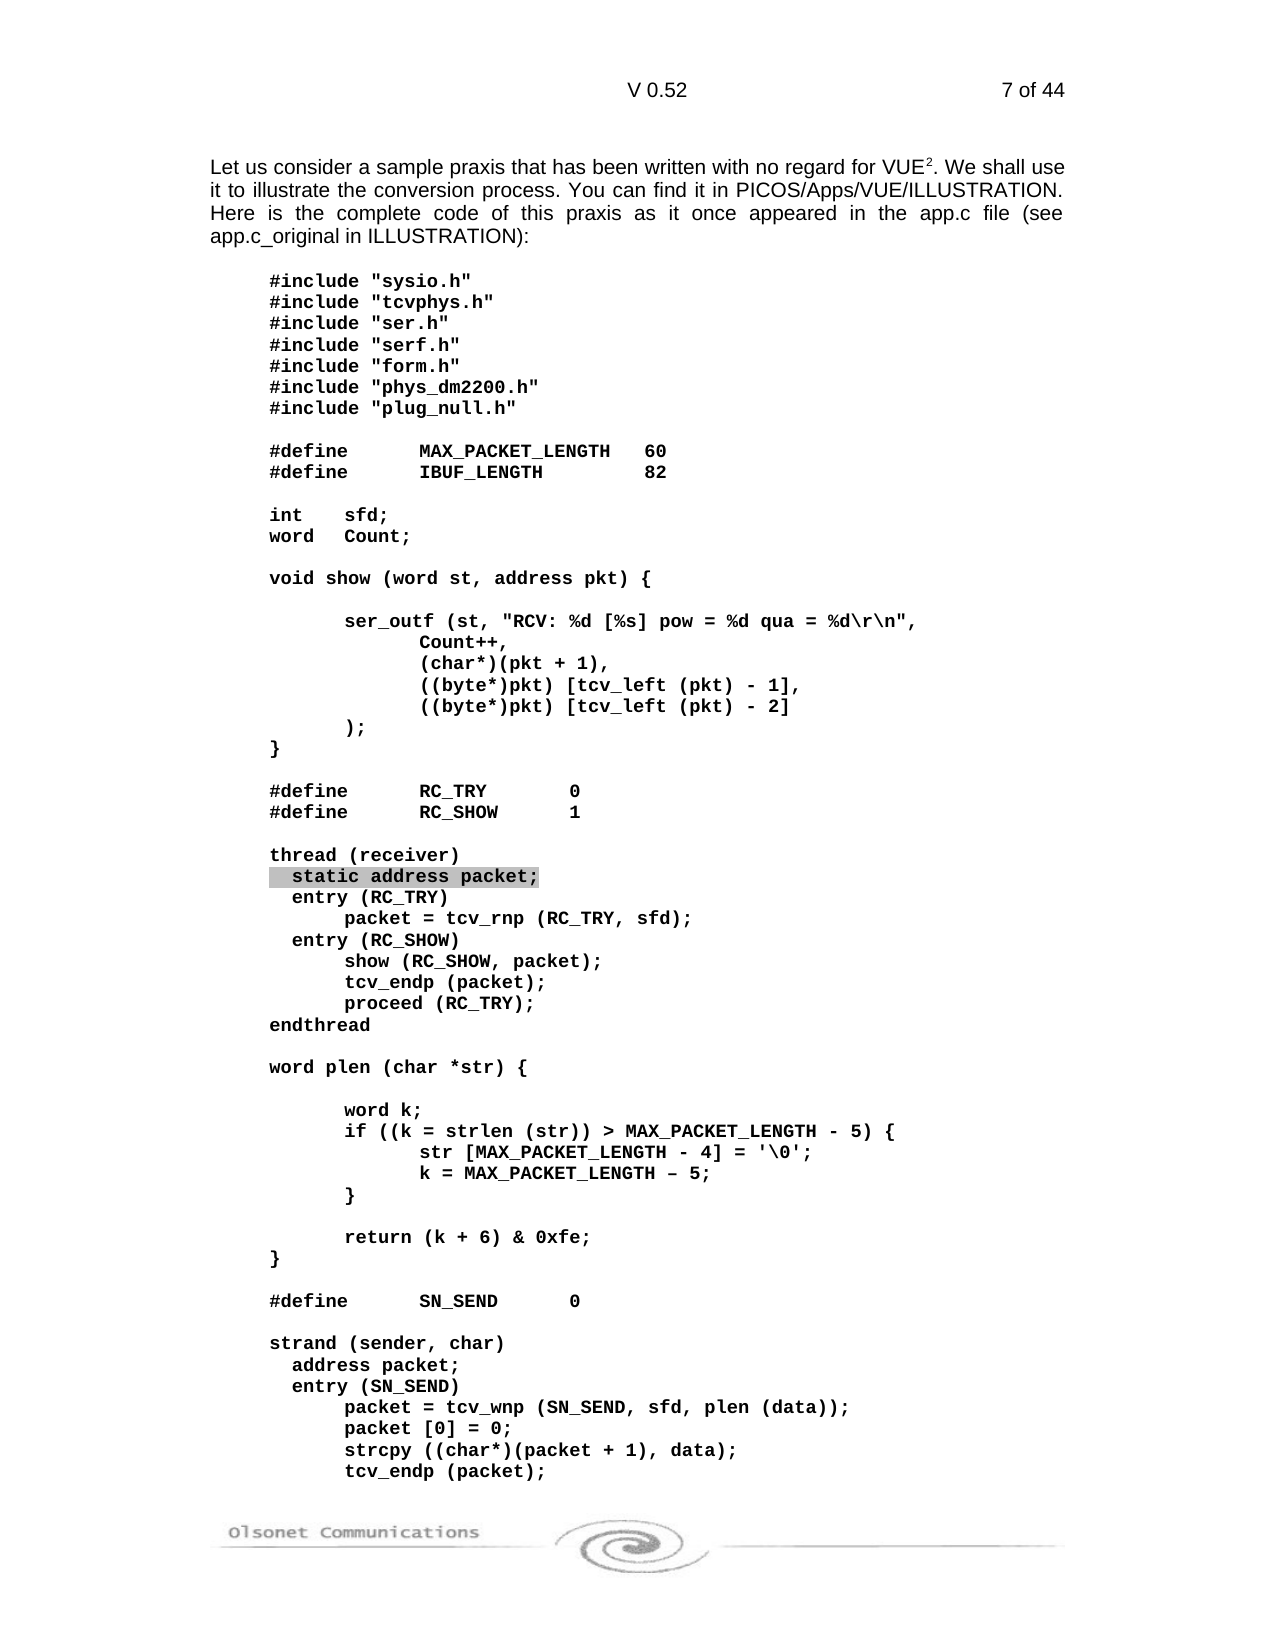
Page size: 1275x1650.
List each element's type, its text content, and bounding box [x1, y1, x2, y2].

text tcv_endp (packet); [269, 1462, 1065, 1483]
text if ((k = strlen (str)) > MAX_PACKET_LENGTH - 5) { [269, 1122, 1065, 1143]
text strcpy ((char*)(packet + 1), data); [269, 1440, 1065, 1462]
text proceed (RC_TRY); [269, 994, 1065, 1015]
text (char*)(pkt + 1), [269, 654, 1065, 675]
text packet = tcv_wnp (SN_SEND, sfd, plen (data)); [269, 1398, 1065, 1419]
text } [269, 1249, 1065, 1270]
text endthread [269, 1015, 1065, 1037]
text #include "tcvphys.h" [269, 293, 1065, 314]
text ((byte*)pkt) [tcv_left (pkt) - 1], [269, 675, 1065, 697]
text #define MAX_PACKET_LENGTH 60 [269, 442, 1065, 463]
text strand (sender, char) [269, 1334, 1065, 1355]
text entry (RC_SHOW) [269, 930, 1065, 952]
text show (RC_SHOW, packet); [269, 952, 1065, 973]
text ); [269, 718, 1065, 739]
text } [269, 739, 1065, 760]
text } [269, 1185, 1065, 1207]
text void show (word st, address pkt) { [269, 569, 1065, 590]
text packet = tcv_rnp (RC_TRY, sfd); [269, 909, 1065, 930]
text packet [0] = 0; [269, 1419, 1065, 1440]
text #include "form.h" [269, 357, 1065, 378]
text #define RC_TRY 0 [269, 782, 1065, 803]
text str [MAX_PACKET_LENGTH - 4] = '\0'; [269, 1143, 1065, 1164]
text word Count; [269, 527, 1065, 548]
text #include "ser.h" [269, 314, 1065, 335]
text ser_outf (st, "RCV: %d [%s] pow = %d qua = %d\r\n", [269, 612, 1065, 633]
text #define SN_SEND 0 [269, 1292, 1065, 1313]
text word plen (char *str) { [269, 1058, 1065, 1079]
text int sfd; [269, 505, 1065, 527]
text ((byte*)pkt) [tcv_left (pkt) - 2] [269, 697, 1065, 718]
text entry (SN_SEND) [269, 1377, 1065, 1398]
text #include "sysio.h" [269, 272, 1065, 293]
text #include "phys_dm2200.h" [269, 378, 1065, 399]
text thread (receiver) [269, 845, 1065, 867]
text address packet; [269, 1355, 1065, 1377]
text return (k + 6) & 0xfe; [269, 1228, 1065, 1249]
text #include "serf.h" [269, 335, 1065, 357]
text k = MAX_PACKET_LENGTH – 5; [269, 1164, 1065, 1185]
picture [210, 1504, 1065, 1596]
text static address packet; [269, 867, 1065, 888]
text #include "plug_null.h" [269, 399, 1065, 420]
text #define RC_SHOW 1 [269, 803, 1065, 824]
text Let us consider a sample praxis that has been written with no regard for VUE2. We shall use it to illustrate the conversion process. You can find it in PICOS/Apps/VUE/ILLUSTRATION. Here is the complete code of this praxis as it once appeared in the app.c file (see app.c_original in ILLUSTRATION): [210, 155, 1065, 248]
text word k; [269, 1100, 1065, 1122]
text entry (RC_TRY) [269, 888, 1065, 909]
text Count++, [269, 633, 1065, 654]
text tcv_endp (packet); [269, 973, 1065, 994]
text #define IBUF_LENGTH 82 [269, 463, 1065, 484]
